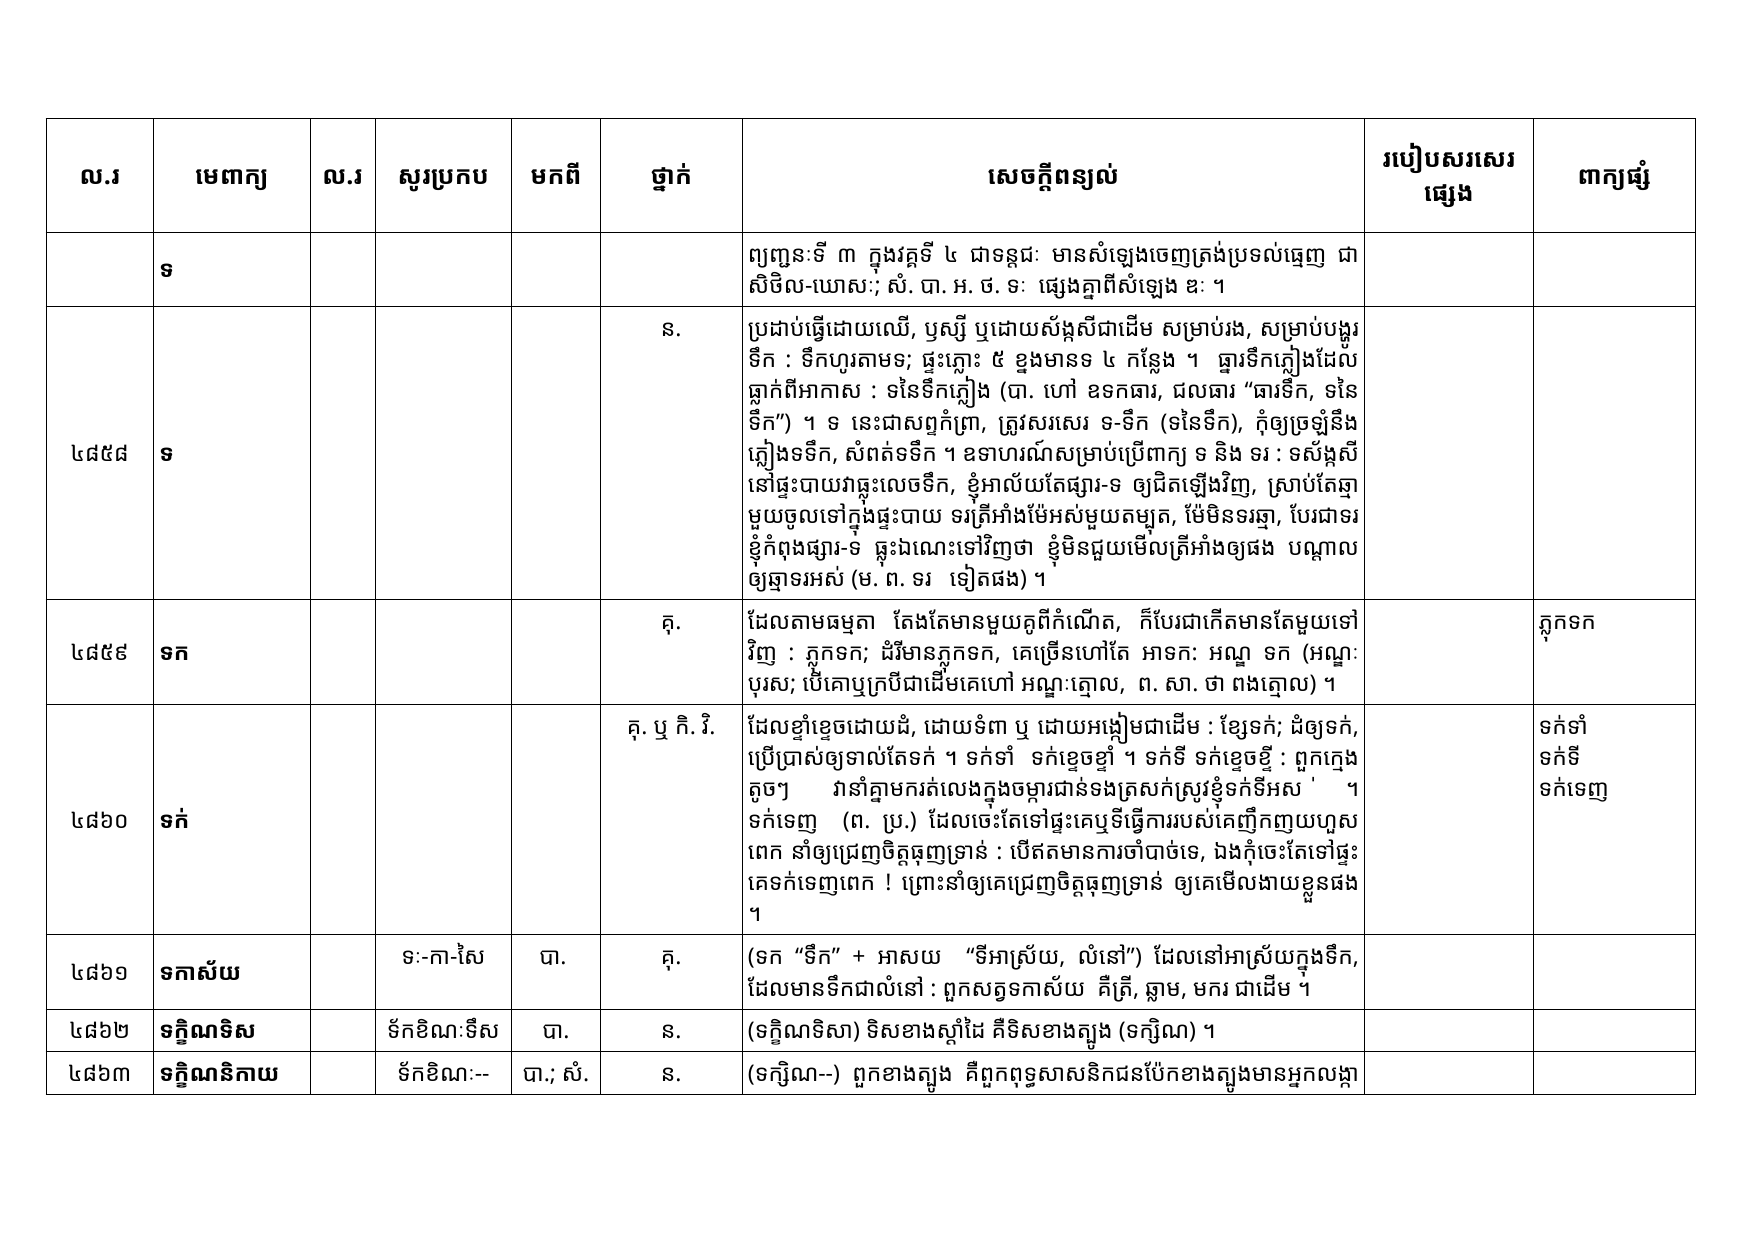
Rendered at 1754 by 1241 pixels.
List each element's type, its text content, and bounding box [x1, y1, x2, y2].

table_header ល.រ [311, 119, 375, 232]
table_cell [311, 233, 375, 306]
table_cell គុ. [601, 600, 742, 704]
table_cell ដែល​តាម​ធម្មតា តែងតែ​មាន​មួយ​គូ​ពី​កំណើត, ក៏​បែរ​ជា​កើត​មាន​តែ​មួយ​ទៅ​វិញ : ភ្លុក​ទក; ដំរី​មាន​ភ្លុក​ទក, គេ​ច្រើន​ហៅ​តែ អា​ទក​: អណ្ឌ ទក (អណ្ឌៈ​បុរស; បើ​គោ​ឬ​ក្របី​ជាដើម​គេ​ហៅ អណ្ឌៈ​ត្មោល, ព. សា. ថា ពង​ត្មោល) ។ [743, 600, 1364, 704]
table_cell បា. [512, 1010, 600, 1051]
table_cell [512, 233, 600, 306]
table_cell [47, 233, 153, 306]
table_cell [1365, 1052, 1533, 1094]
table_cell [311, 1010, 375, 1051]
table_cell គុ. ឬ កិ. វិ. [601, 705, 742, 934]
table_cell [512, 307, 600, 599]
table_header ថ្នាក់ [601, 119, 742, 232]
table_header មេ​ពាក្យ [154, 119, 310, 232]
table_cell [311, 307, 375, 599]
table_cell ទ [154, 233, 310, 306]
table_cell [1534, 935, 1695, 1008]
table_cell ដែល​ខ្ទាំ​ខ្ទេច​ដោយ​ដំ, ដោយ​ទំពា ឬ ដោយ​អង្កៀម​ជាដើម : ខ្សែ​ទក់; ដំ​ឲ្យ​ទក់, ប្រើប្រាស់​ឲ្យ​ទាល់​តែ​ទក់ ។ ទក់​ទាំ ទក់​ខ្ទេច​ខ្ទាំ ។ ទក់ទី ទក់​ខ្ទេចខ្ទី : ពួក​ក្មេង​តូច​ៗ វា​នាំ​គ្នា​មក​រត់​លេង​ក្នុង​ចម្ការ​ជាន់​ទង​ត្រសក់​ស្រូវ​ខ្ញុំ​ទក់ទី​អស់ ។ ទក់ទេញ (ព. ប្រ.) ដែល​ចេះ​តែ​ទៅ​ផ្ទះ​គេ​ឬ​ទី​ធ្វើ​ការ​របស់​គេ​ញឹកញយ​ហួស​ពេក នាំ​ឲ្យ​ជ្រេញ​ចិត្ត​ធុញទ្រាន់ : បើ​ឥត​មាន​ការ​ចាំបាច់​ទេ, ឯង​កុំ​ចេះ​តែ​ទៅ​ផ្ទះ​គេ​ទក់ទេញ​ពេក ! ព្រោះ​នាំ​ឲ្យ​គេ​ជ្រេញ​ចិត្ត​ធុញទ្រាន់ ឲ្យ​គេ​មើល​ងាយ​ខ្លួន​ផង ។ [743, 705, 1364, 934]
table_cell [1534, 1052, 1695, 1094]
table_cell [1365, 600, 1533, 704]
table_cell ៤៨៦១ [47, 935, 153, 1008]
table_cell [1365, 307, 1533, 599]
table_cell ៤៨៥៨ [47, 307, 153, 599]
table_header មក​ពី [512, 119, 600, 232]
table_cell [1534, 233, 1695, 306]
table_cell ៤៨៦០ [47, 705, 153, 934]
table_cell ទ [154, 307, 310, 599]
table_cell ទកាស័យ [154, 935, 310, 1008]
table_cell ទក្ខិណ​ទិស [154, 1010, 310, 1051]
table_cell គុ. [601, 935, 742, 1008]
table_cell [1365, 705, 1533, 934]
table_cell ន. [601, 307, 742, 599]
table_cell [376, 307, 511, 599]
table_cell ៤៨៦២ [47, 1010, 153, 1051]
table_cell [1365, 1010, 1533, 1051]
table_cell [311, 935, 375, 1008]
table_cell [376, 600, 511, 704]
table_cell ន. [601, 1052, 742, 1094]
table_cell [311, 1052, 375, 1094]
table_cell ទ័កខិណៈ-- [376, 1052, 511, 1094]
table_cell [311, 600, 375, 704]
table_cell [376, 705, 511, 934]
table_header ពាក្យ​ផ្សំ [1534, 119, 1695, 232]
table_cell ទក់ទាំ ទក់ទី ទក់ទេញ [1534, 705, 1695, 934]
table_cell (ទក្សិណ--) ពួក​ខាង​ត្បូង គឺ​ពួក​ពុទ្ធ​សាសនិក​ជន​ប៉ែក​ខាង​ត្បូង​មាន​អ្នក​លង្កា​ទ្វីប, ភូមា, មន ជាដើម រៀង​មក​ដល់​កម្ពុជ​រដ្ឋ​យើង​នេះ ដែល​ពួក​ឧត្តរ​និកាយ​កំណត់​ហៅ ដើម្បី​ឲ្យ​ដាច់​ពួក​ដោយ​ឡែក​ពី​គ្នា ក្នុង​កាល​ដែល​កើត​អធិករណ៍​ជា​ធំ ត​បន្ទាប់​អំពី កាល​នៃ​ទុតិយ​សង្គាយនា​មក (ម. ព. មហា​យាន, ហីន​យាន និង ឧត្តរ​និកាយ ផង) ។ [743, 1052, 1364, 1094]
table_cell [1534, 1010, 1695, 1051]
table_cell បា.; សំ. [512, 1052, 600, 1094]
table_cell ៤៨៥៩ [47, 600, 153, 704]
table_header សូរ​ប្រកប [376, 119, 511, 232]
table_cell [1365, 233, 1533, 306]
table_cell ន. [601, 1010, 742, 1051]
table_cell [376, 233, 511, 306]
table_cell [1365, 935, 1533, 1008]
table_cell ព្យញ្ជនៈ​ទី ៣ ក្នុង​វគ្គ​ទី ៤ ជា​ទន្តជៈ មាន​សំឡេង​ចេញ​ត្រង់​ប្រទល់​ធ្មេញ ជា​សិថិល-ឃោសៈ; សំ. បា. អ. ថ. ទៈ ផ្សេង​គ្នា​ពី​សំឡេង ឌៈ ។ [743, 233, 1364, 306]
table_cell បា. [512, 935, 600, 1008]
table_cell [311, 705, 375, 934]
table_cell (ទក្ខិណ​ទិសា) ទិស​ខាង​ស្ដាំ​ដៃ គឺ​ទិស​ខាង​ត្បូង (ទក្សិណ) ។ [743, 1010, 1364, 1051]
table_cell ទក [154, 600, 310, 704]
table_cell ទ័កខិណៈទឹស [376, 1010, 511, 1051]
table_header របៀប​សរសេរ​ផ្សេង [1365, 119, 1533, 232]
table_cell ប្រដាប់​ធ្វើ​ដោយ​ឈើ, ឫស្សី ឬ​ដោយ​ស័ង្កសី​ជាដើម សម្រាប់​រង, សម្រាប់​បង្ហូរ​ទឹក : ទឹក​ហូរ​តាម​ទ; ផ្ទះ​ភ្លោះ ៥ ខ្នង​មាន​ទ ៤ កន្លែង ។ ធ្នារ​ទឹក​ភ្លៀង​ដែល​ធ្លាក់​ពី​អាកាស : ទ​នៃ​ទឹក​ភ្លៀង (បា. ហៅ ឧទកធារ, ជលធារ “ធារ​ទឹក, ទ​នៃ​ទឹក”) ។ ទ នេះ​ជា​សព្ទ​កំព្រា, ត្រូវ​សរសេរ ទ-ទឹក (ទ​នៃ​ទឹក), កុំ​ឲ្យ​ច្រឡំ​នឹង ភ្លៀង​ទទឹក, សំពត់​ទទឹក ។ ឧទាហរណ៍​សម្រាប់​ប្រើ​ពាក្យ ទ និង ទរ : ទ​ស័ង្កសី​នៅ​ផ្ទះ​បាយ​វា​ធ្លុះ​លេច​ទឹក, ខ្ញុំ​អាល័យ​តែ​ផ្សារ-ទ ឲ្យ​ជិត​ឡើង​វិញ, ស្រាប់​តែ​ឆ្មា​មួយ​ចូល​ទៅ​ក្នុង​ផ្ទះ​បាយ ទរ​ត្រី​អាំង​ម៉ែ​អស់​មួយ​តម្បុត, ម៉ែ​មិន​ទរ​ឆ្មា, បែរ​ជា​ទរ​ខ្ញុំ​កំពុង​ផ្សារ-ទ ធ្លុះ​ឯណេះ​ទៅ​វិញ​ថា ខ្ញុំ​មិន​ជួយ​មើល​ត្រី​អាំង​ឲ្យ​ផង បណ្ដាល​ឲ្យ​ឆ្មា​ទរ​អស់ (ម. ព. ទរ ទៀត​ផង) ។ [743, 307, 1364, 599]
table_cell [512, 705, 600, 934]
table_cell ទៈ-កា-សៃ [376, 935, 511, 1008]
table_header ល.រ [47, 119, 153, 232]
table_cell [601, 233, 742, 306]
table_cell ទក់ [154, 705, 310, 934]
table_cell [1534, 307, 1695, 599]
table_cell ទក្ខិណ​និកាយ [154, 1052, 310, 1094]
table_cell ៤៨៦៣ [47, 1052, 153, 1094]
table_cell (ទក “ទឹក” + អាសយ “ទី​អាស្រ័យ, លំនៅ”) ដែល​នៅ​អាស្រ័យ​ក្នុង​ទឹក, ដែល​មាន​ទឹក​ជា​លំនៅ : ពួក​សត្វ​ទកាស័យ គឺ​ត្រី, ឆ្លាម, មករ ជាដើម ។ [743, 935, 1364, 1008]
table_cell ភ្លុក​ទក [1534, 600, 1695, 704]
table_cell [512, 600, 600, 704]
table_header សេចក្តី​ពន្យល់ [743, 119, 1364, 232]
